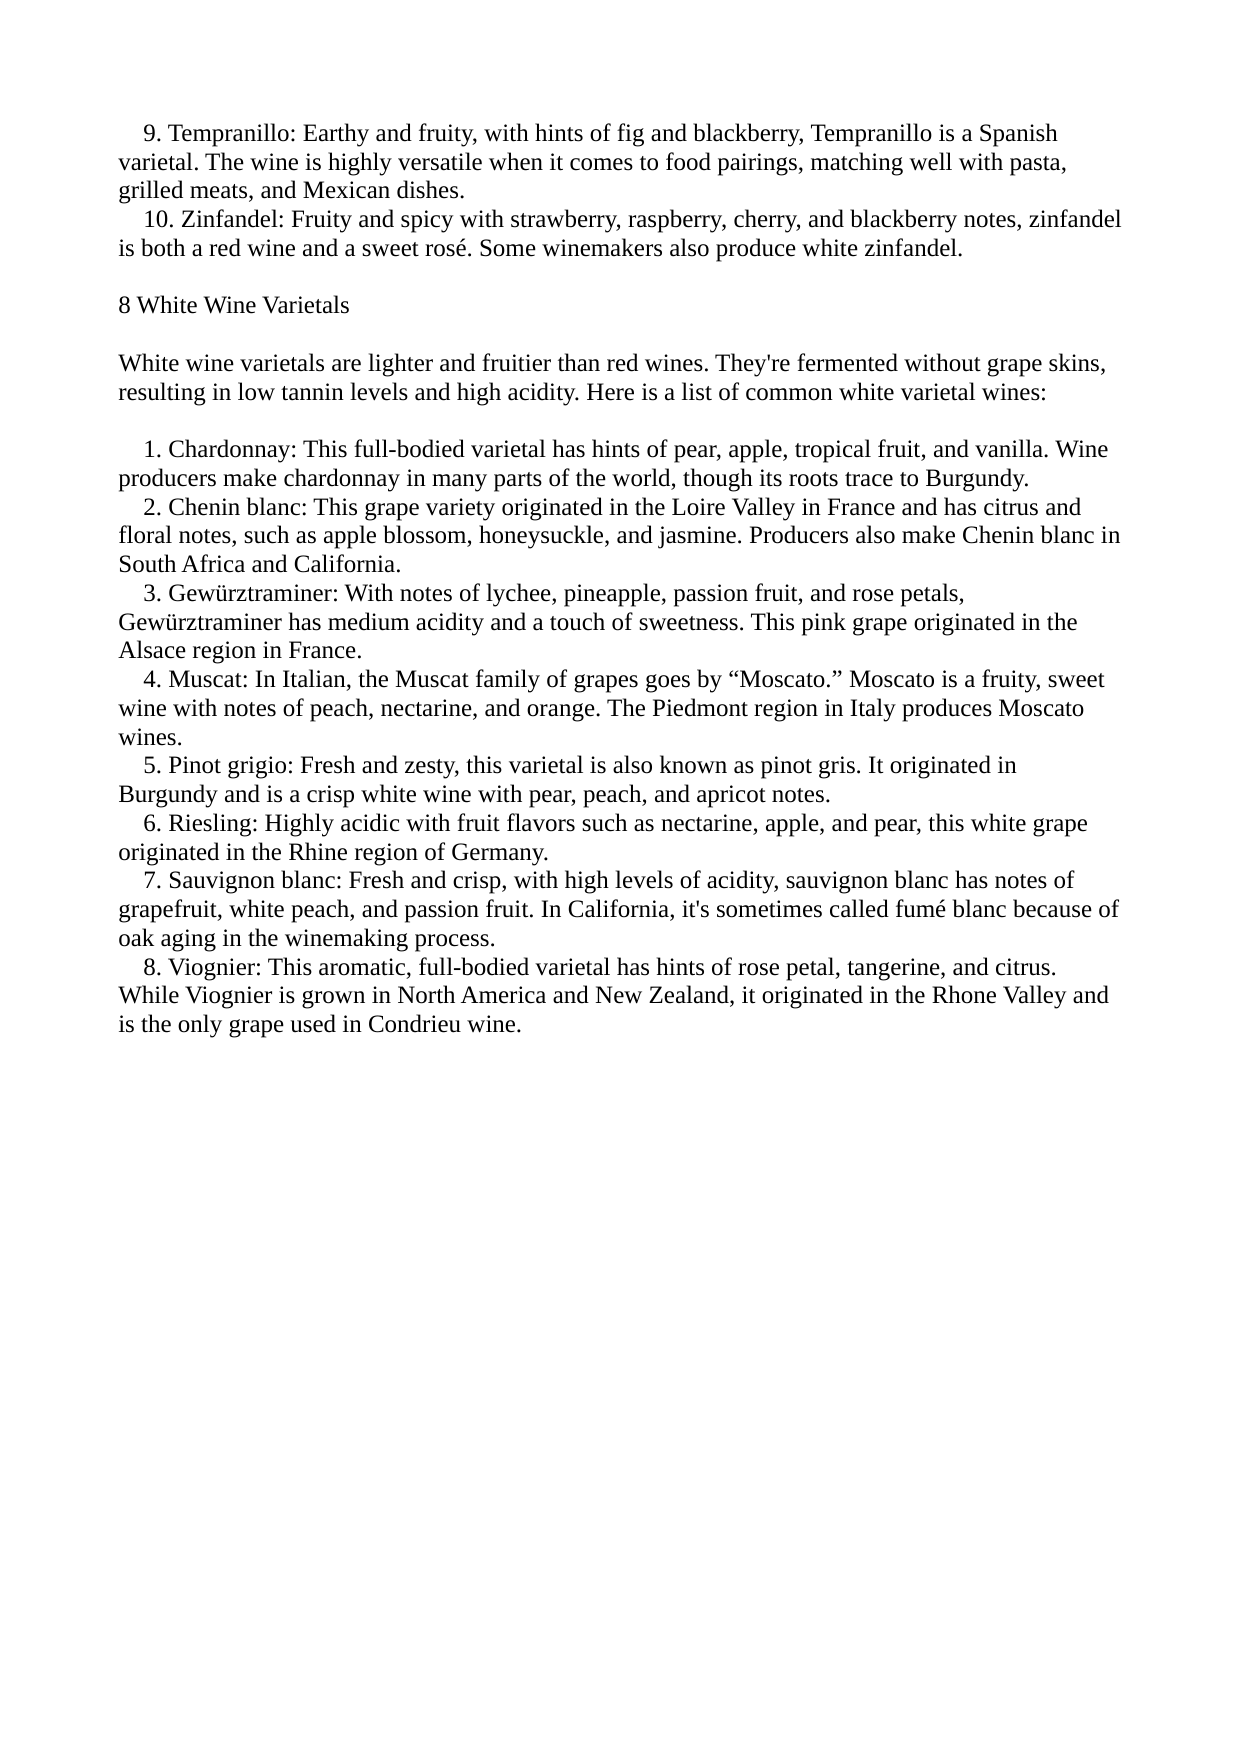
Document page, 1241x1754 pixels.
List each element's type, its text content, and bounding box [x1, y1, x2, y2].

text 6. Riesling: Highly acidic with fruit flavors such as nectarine, apple, and pear, this white grape originated in the Rhine region of Germany. [118, 808, 1122, 866]
text 7. Sauvignon blanc: Fresh and crisp, with high levels of acidity, sauvignon blanc has notes of grapefruit, white peach, and passion fruit. In California, it's sometimes called fumé blanc because of oak aging in the winemaking process. [118, 866, 1122, 952]
text 3. Gewürztraminer: With notes of lychee, pineapple, passion fruit, and rose petals, Gewürztraminer has medium acidity and a touch of sweetness. This pink grape originated in the Alsace region in France. [118, 578, 1122, 664]
text 5. Pinot grigio: Fresh and zesty, this varietal is also known as pinot gris. It originated in Burgundy and is a crisp white wine with pear, peach, and apricot notes. [118, 751, 1122, 808]
text 8 White Wine Varietals [118, 291, 1122, 319]
text 1. Chardonnay: This full-bodied varietal has hints of pear, apple, tropical fruit, and vanilla. Wine producers make chardonnay in many parts of the world, though its roots trace to Burgundy. [118, 434, 1122, 492]
text 10. Zinfandel: Fruity and spicy with strawberry, raspberry, cherry, and blackberry notes, zinfandel is both a red wine and a sweet rosé. Some winemakers also produce white zinfandel. [118, 204, 1122, 262]
text White wine varietals are lighter and fruitier than red wines. They're fermented without grape skins, resulting in low tannin levels and high acidity. Here is a list of common white varietal wines: [118, 348, 1122, 406]
text 8. Viognier: This aromatic, full-bodied varietal has hints of rose petal, tangerine, and citrus. While Viognier is grown in North America and New Zealand, it originated in the Rhone Valley and is the only grape used in Condrieu wine. [118, 952, 1122, 1038]
text 9. Tempranillo: Earthy and fruity, with hints of fig and blackberry, Tempranillo is a Spanish varietal. The wine is highly versatile when it comes to food pairings, matching well with pasta, grilled meats, and Mexican dishes. [118, 118, 1122, 204]
text 4. Muscat: In Italian, the Muscat family of grapes goes by “Moscato.” Moscato is a fruity, sweet wine with notes of peach, nectarine, and orange. The Piedmont region in Italy produces Moscato wines. [118, 664, 1122, 751]
text 2. Chenin blanc: This grape variety originated in the Loire Valley in France and has citrus and floral notes, such as apple blossom, honeysuckle, and jasmine. Producers also make Chenin blanc in South Africa and California. [118, 492, 1122, 578]
